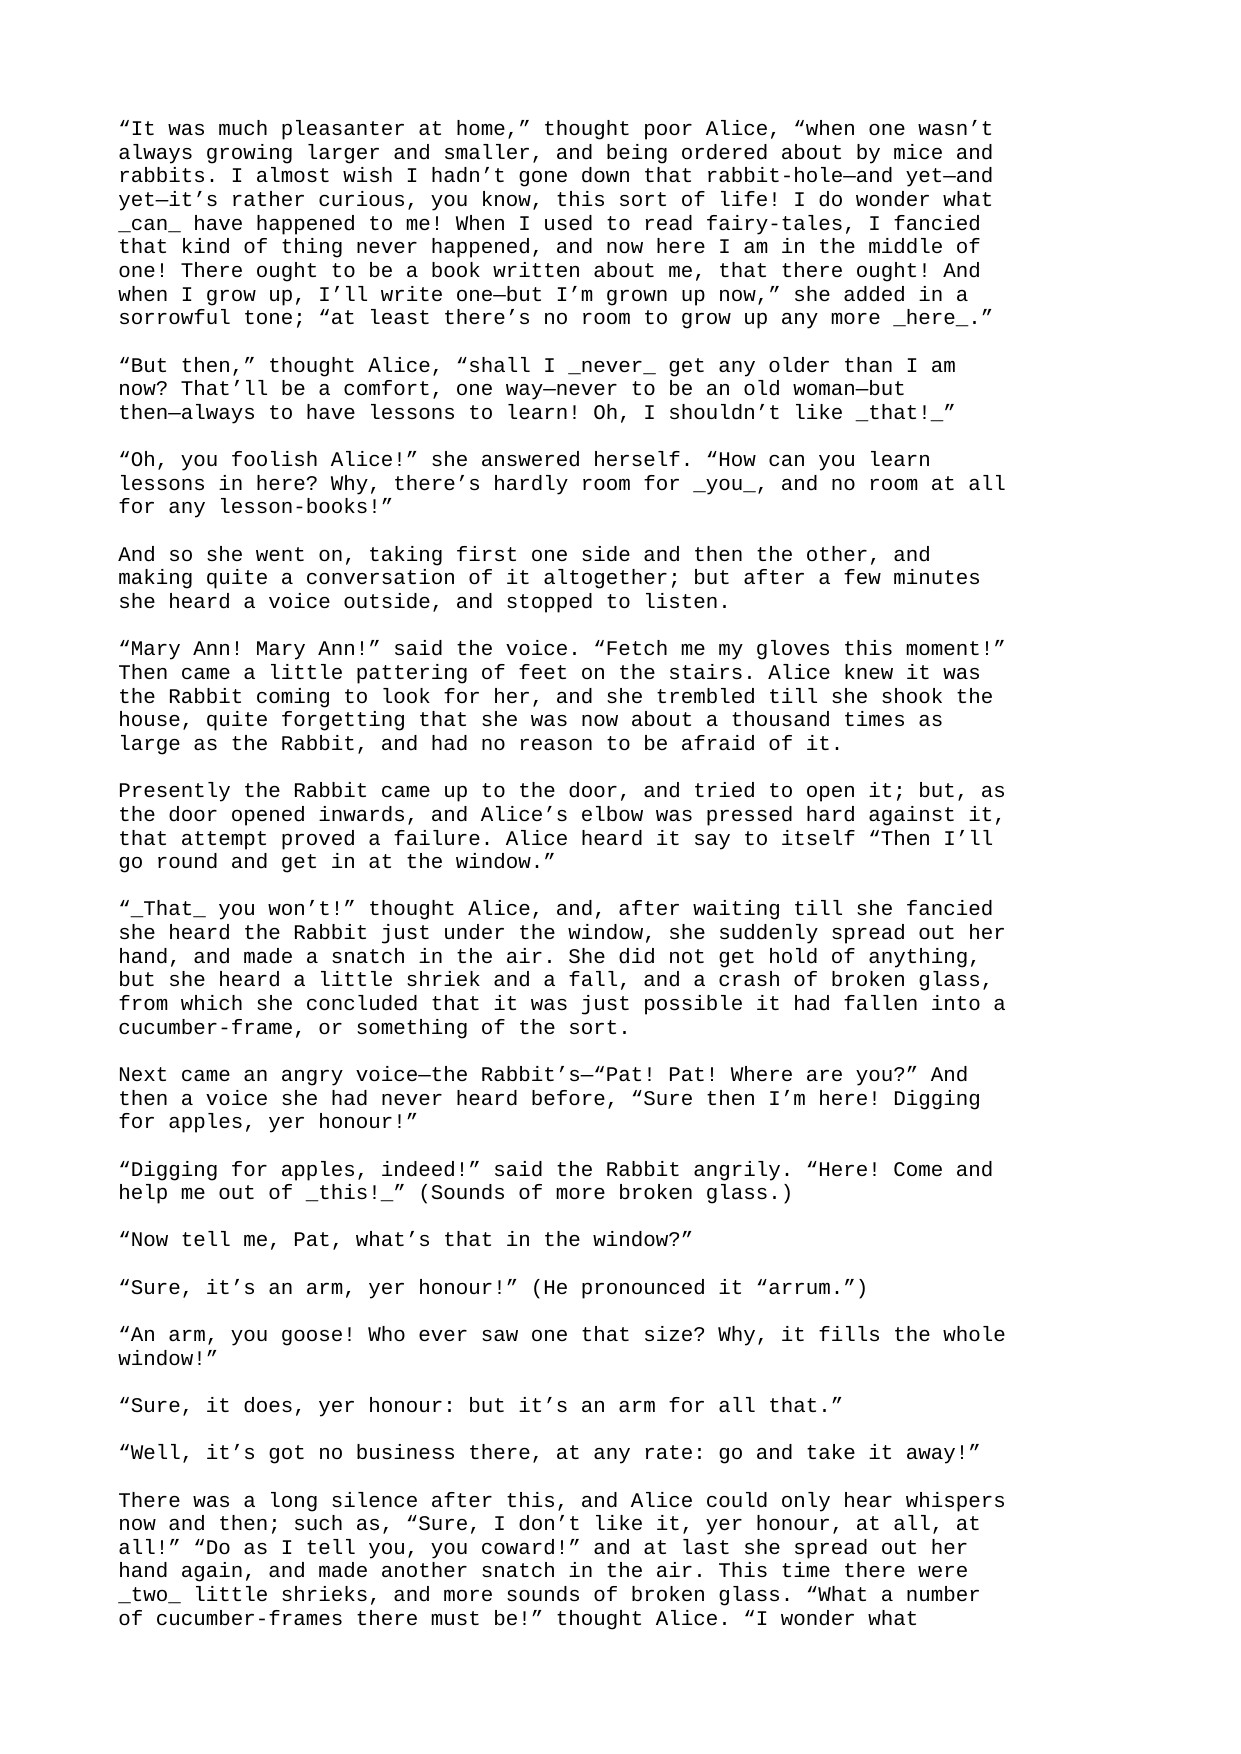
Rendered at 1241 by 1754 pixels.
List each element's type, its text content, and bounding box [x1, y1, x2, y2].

text rabbits. I almost wish I hadn’t gone down that rabbit-hole—and yet—and [118, 165, 1122, 189]
text go round and get in at the window.” [118, 851, 1122, 875]
text hand, and made a snatch in the air. She did not get hold of anything, [118, 946, 1122, 969]
text _can_ have happened to me! When I used to read fairy-tales, I fancied [118, 213, 1122, 236]
text “Oh, you foolish Alice!” she answered herself. “How can you learn [118, 449, 1122, 473]
text Then came a little pattering of feet on the stairs. Alice knew it was [118, 662, 1122, 686]
text from which she concluded that it was just possible it had fallen into a [118, 993, 1122, 1017]
text then a voice she had never heard before, “Sure then I’m here! Digging [118, 1088, 1122, 1111]
text “Sure, it does, yer honour: but it’s an arm for all that.” [118, 1395, 1122, 1419]
text now and then; such as, “Sure, I don’t like it, yer honour, at all, at [118, 1513, 1122, 1537]
text Presently the Rabbit came up to the door, and tried to open it; but, as [118, 780, 1122, 804]
text when I grow up, I’ll write one—but I’m grown up now,” she added in a [118, 284, 1122, 307]
text cucumber-frame, or something of the sort. [118, 1017, 1122, 1040]
text There was a long silence after this, and Alice could only hear whispers [118, 1489, 1122, 1513]
text Next came an angry voice—the Rabbit’s—“Pat! Pat! Where are you?” And [118, 1064, 1122, 1088]
text “Sure, it’s an arm, yer honour!” (He pronounced it “arrum.”) [118, 1277, 1122, 1300]
text “It was much pleasanter at home,” thought poor Alice, “when one wasn’t [118, 118, 1122, 142]
text lessons in here? Why, there’s hardly room for _you_, and no room at all [118, 473, 1122, 496]
text always growing larger and smaller, and being ordered about by mice and [118, 142, 1122, 165]
text _two_ little shrieks, and more sounds of broken glass. “What a number [118, 1584, 1122, 1608]
text house, quite forgetting that she was now about a thousand times as [118, 709, 1122, 733]
text for apples, yer honour!” [118, 1111, 1122, 1135]
text the Rabbit coming to look for her, and she trembled till she shook the [118, 686, 1122, 709]
text window!” [118, 1348, 1122, 1371]
text the door opened inwards, and Alice’s elbow was pressed hard against it, [118, 804, 1122, 827]
text “Mary Ann! Mary Ann!” said the voice. “Fetch me my gloves this moment!” [118, 638, 1122, 662]
text help me out of _this!_” (Sounds of more broken glass.) [118, 1182, 1122, 1206]
text that attempt proved a failure. Alice heard it say to itself “Then I’ll [118, 827, 1122, 851]
text making quite a conversation of it altogether; but after a few minutes [118, 567, 1122, 591]
text large as the Rabbit, and had no reason to be afraid of it. [118, 733, 1122, 757]
text “Well, it’s got no business there, at any rate: go and take it away!” [118, 1442, 1122, 1466]
text “Digging for apples, indeed!” said the Rabbit angrily. “Here! Come and [118, 1158, 1122, 1182]
text sorrowful tone; “at least there’s no room to grow up any more _here_.” [118, 307, 1122, 331]
text And so she went on, taking first one side and then the other, and [118, 544, 1122, 567]
text she heard a voice outside, and stopped to listen. [118, 591, 1122, 615]
text “_That_ you won’t!” thought Alice, and, after waiting till she fancied [118, 898, 1122, 922]
text of cucumber-frames there must be!” thought Alice. “I wonder what [118, 1608, 1122, 1631]
text but she heard a little shriek and a fall, and a crash of broken glass, [118, 969, 1122, 993]
text all!” “Do as I tell you, you coward!” and at last she spread out her [118, 1537, 1122, 1561]
text that kind of thing never happened, and now here I am in the middle of [118, 236, 1122, 260]
text “An arm, you goose! Who ever saw one that size? Why, it fills the whole [118, 1324, 1122, 1348]
text for any lesson-books!” [118, 496, 1122, 520]
text “Now tell me, Pat, what’s that in the window?” [118, 1229, 1122, 1253]
text then—always to have lessons to learn! Oh, I shouldn’t like _that!_” [118, 402, 1122, 426]
text yet—it’s rather curious, you know, this sort of life! I do wonder what [118, 189, 1122, 213]
text “But then,” thought Alice, “shall I _never_ get any older than I am [118, 354, 1122, 378]
text now? That’ll be a comfort, one way—never to be an old woman—but [118, 378, 1122, 402]
text one! There ought to be a book written about me, that there ought! And [118, 260, 1122, 284]
text hand again, and made another snatch in the air. This time there were [118, 1561, 1122, 1584]
text she heard the Rabbit just under the window, she suddenly spread out her [118, 922, 1122, 946]
